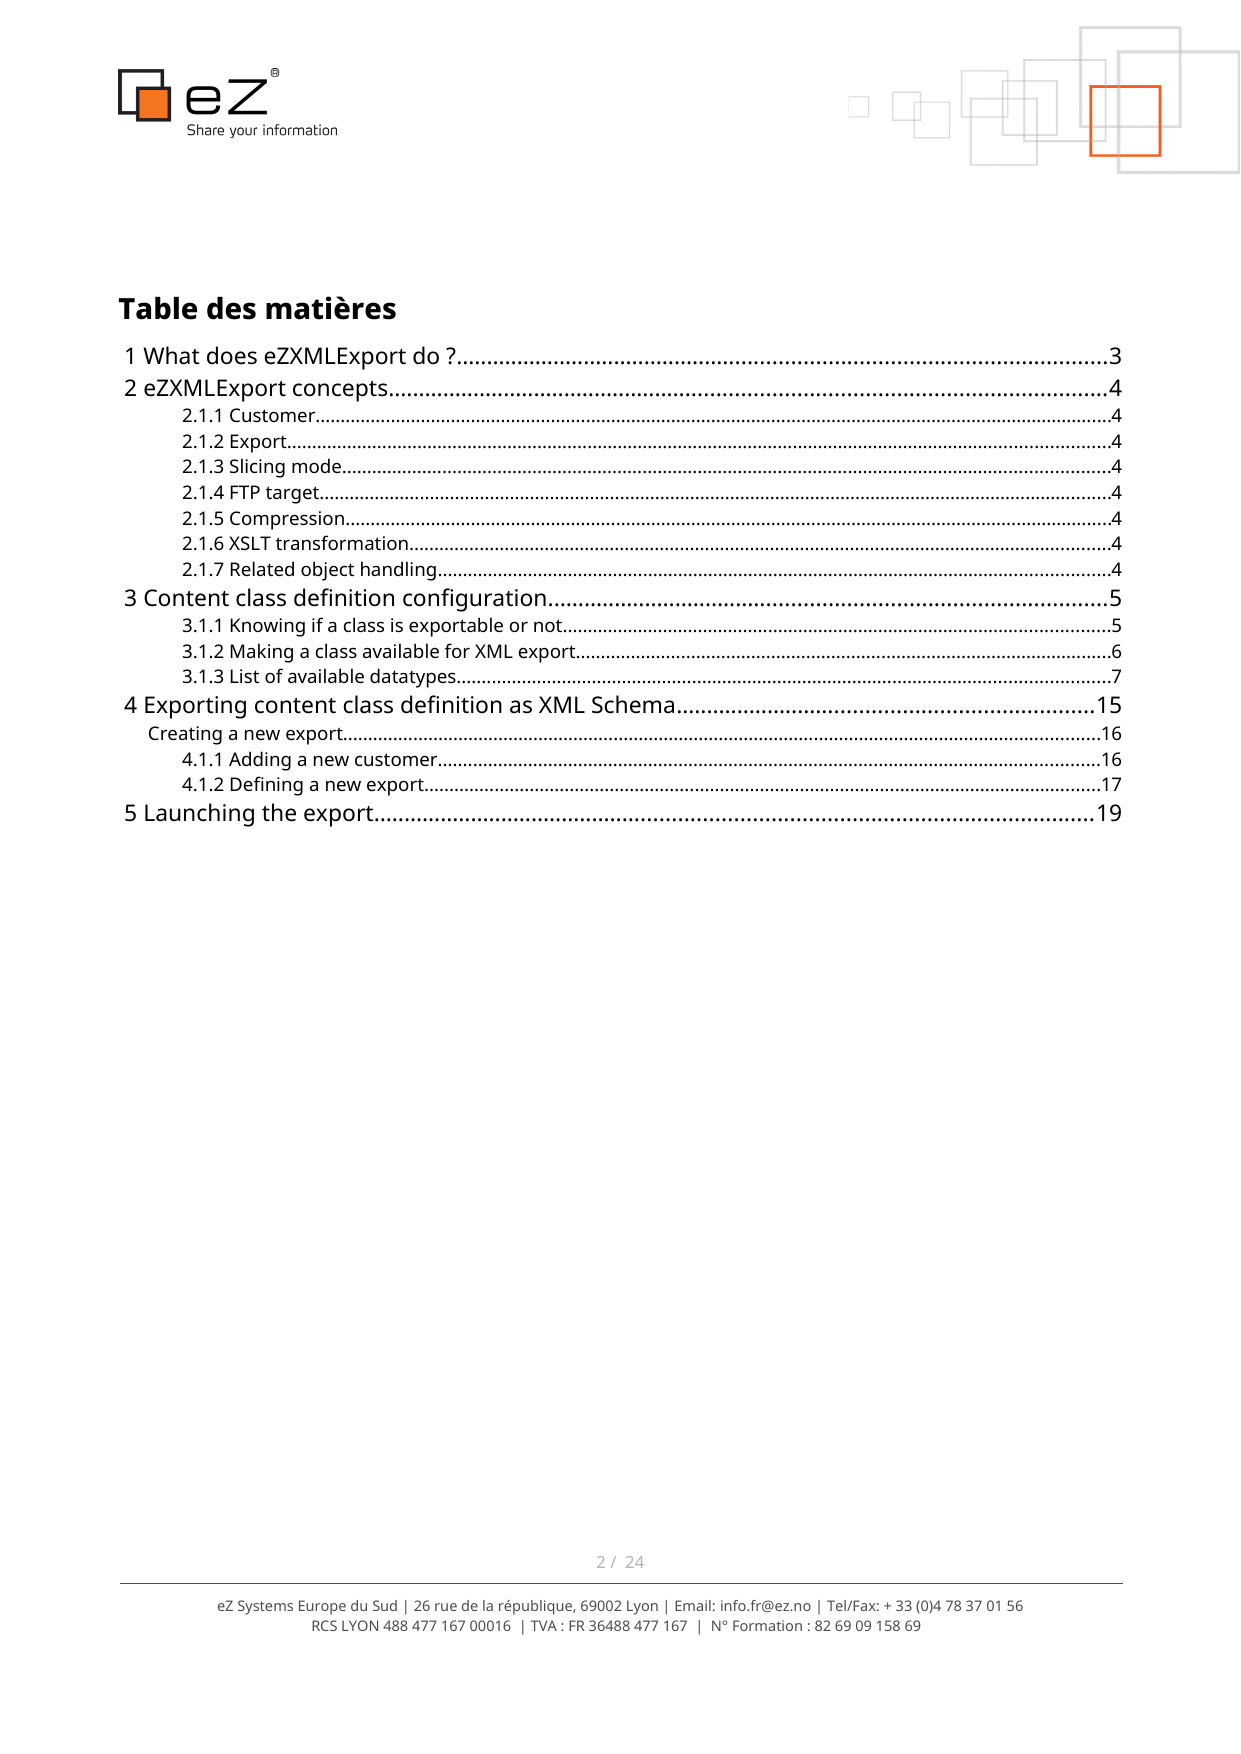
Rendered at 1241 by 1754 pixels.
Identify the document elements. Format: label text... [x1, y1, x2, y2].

picture [118, 68, 442, 187]
text 4.1.2 Defining a new export 17 [177, 772, 1122, 797]
text 1 What does eZXMLExport do ? 3 [118, 340, 1122, 372]
text 2.1.1 Customer 4 [177, 403, 1122, 428]
text 4.1.1 Adding a new customer 16 [177, 746, 1122, 772]
text 5 Launching the export 19 [118, 797, 1122, 828]
text 2.1.2 Export 4 [177, 428, 1122, 454]
text 3.1.3 List of available datatypes 7 [177, 664, 1122, 689]
text 3 Content class definition configuration 5 [118, 581, 1122, 613]
text 3.1.1 Knowing if a class is exportable or not 5 [177, 613, 1122, 638]
text 2 eZXMLExport concepts 4 [118, 372, 1122, 403]
text 2.1.4 FTP target 4 [177, 479, 1122, 505]
text Creating a new export 16 [148, 721, 1122, 746]
text 2.1.7 Related object handling 4 [177, 556, 1122, 581]
text 4 Exporting content class definition as XML Schema 15 [118, 689, 1122, 721]
picture [848, 26, 1240, 174]
text 3.1.2 Making a class available for XML export 6 [177, 638, 1122, 664]
subtitle Table des matières [118, 288, 1122, 328]
text 2.1.3 Slicing mode 4 [177, 454, 1122, 479]
text 2.1.5 Compression 4 [177, 505, 1122, 530]
text 2.1.6 XSLT transformation 4 [177, 530, 1122, 556]
